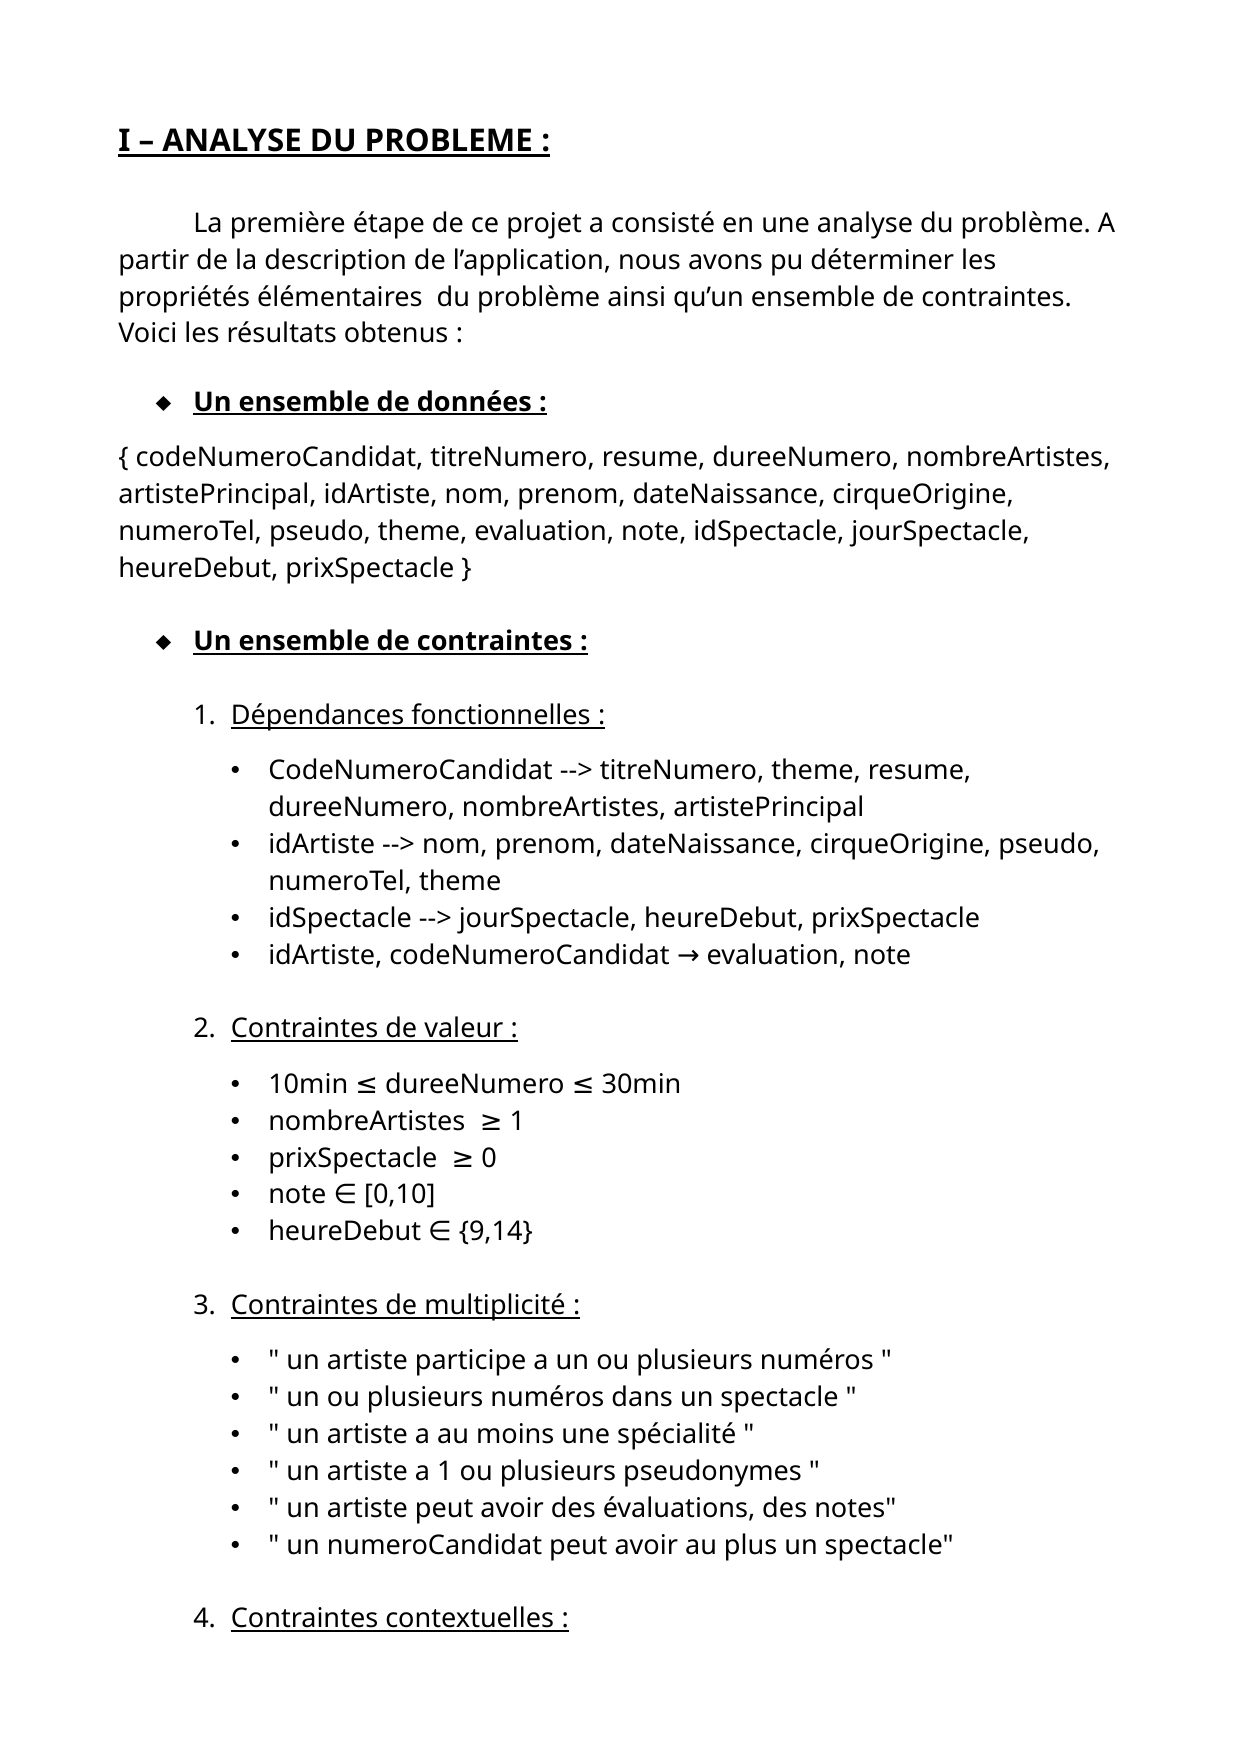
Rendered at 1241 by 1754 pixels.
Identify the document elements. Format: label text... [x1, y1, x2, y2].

list Dépendances fonctionnelles : [193, 696, 1122, 732]
list nombreArtistes ≥ 1 [231, 1101, 1122, 1138]
list Un ensemble de contraintes : [156, 622, 1122, 659]
list " un artiste a 1 ou plusieurs pseudonymes " [231, 1451, 1122, 1488]
list 10min ≤ dureeNumero ≤ 30min [231, 1064, 1122, 1101]
list Contraintes de multiplicité : [193, 1286, 1122, 1322]
list Contraintes de valeur : [193, 1009, 1122, 1046]
list " un artiste peut avoir des évaluations, des notes" [231, 1488, 1122, 1525]
list " un artiste a au moins une spécialité " [231, 1414, 1122, 1451]
text La première étape de ce projet a consisté en une analyse du problème. A partir de la description de l’application, nous avons pu déterminer les propriétés élémentaires du problème ainsi qu’un ensemble de contraintes. Voici les résultats obtenus : [118, 203, 1122, 351]
list note ∈ [0,10] [231, 1175, 1122, 1212]
list Contraintes contextuelles : [193, 1599, 1122, 1636]
list idArtiste --> nom, prenom, dateNaissance, cirqueOrigine, pseudo, numeroTel, theme [231, 824, 1122, 898]
text { codeNumeroCandidat, titreNumero, resume, dureeNumero, nombreArtistes, artistePrincipal, idArtiste, nom, prenom, dateNaissance, cirqueOrigine, numeroTel, pseudo, theme, evaluation, note, idSpectacle, jourSpectacle, heureDebut, prixSpectacle } [118, 437, 1122, 585]
list " un ou plusieurs numéros dans un spectacle " [231, 1378, 1122, 1414]
list prixSpectacle ≥ 0 [231, 1138, 1122, 1175]
text I – ANALYSE DU PROBLEME : [118, 118, 1122, 161]
list Un ensemble de données : [156, 382, 1122, 419]
list idSpectacle --> jourSpectacle, heureDebut, prixSpectacle [231, 898, 1122, 935]
list " un numeroCandidat peut avoir au plus un spectacle" [231, 1525, 1122, 1562]
list idArtiste, codeNumeroCandidat → evaluation, note [231, 935, 1122, 972]
list heureDebut ∈ {9,14} [231, 1212, 1122, 1249]
list " un artiste participe a un ou plusieurs numéros " [231, 1341, 1122, 1378]
list CodeNumeroCandidat --> titreNumero, theme, resume, dureeNumero, nombreArtistes, artistePrincipal [231, 751, 1122, 824]
